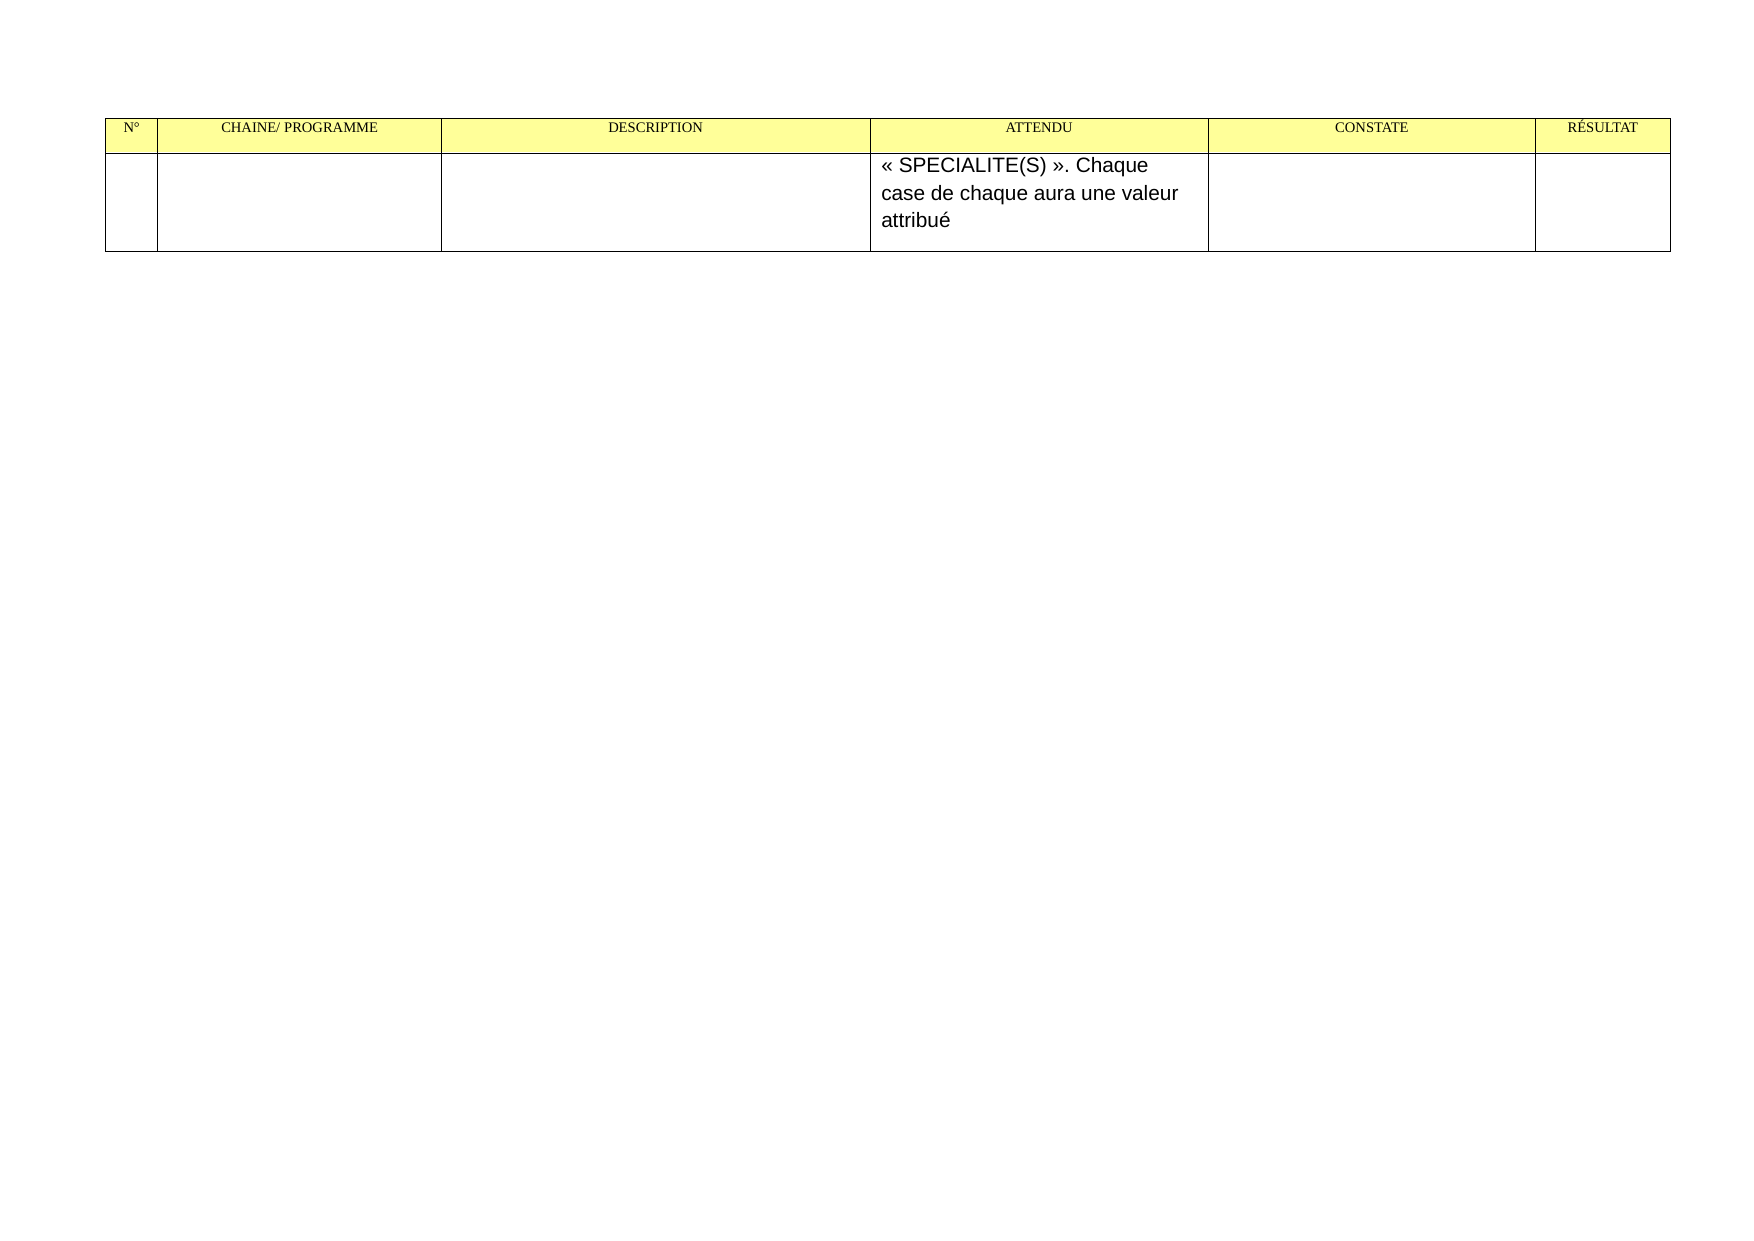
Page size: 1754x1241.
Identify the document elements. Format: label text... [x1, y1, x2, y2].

table_cell [1536, 154, 1670, 251]
table_cell [106, 154, 157, 251]
table_header CHAINE/ PROGRAMME [158, 119, 441, 152]
table_header ATTENDU [871, 119, 1208, 152]
table_header RÉSULTAT [1536, 119, 1670, 152]
table_cell « SPECIALITE(S) ». Chaque case de chaque aura une valeur attribué [871, 154, 1208, 251]
table_header CONSTATE [1209, 119, 1535, 152]
table_header DESCRIPTION [442, 119, 870, 152]
table_header N° [106, 119, 157, 152]
table_cell [442, 154, 870, 251]
table_cell [158, 154, 441, 251]
table_cell [1209, 154, 1535, 251]
